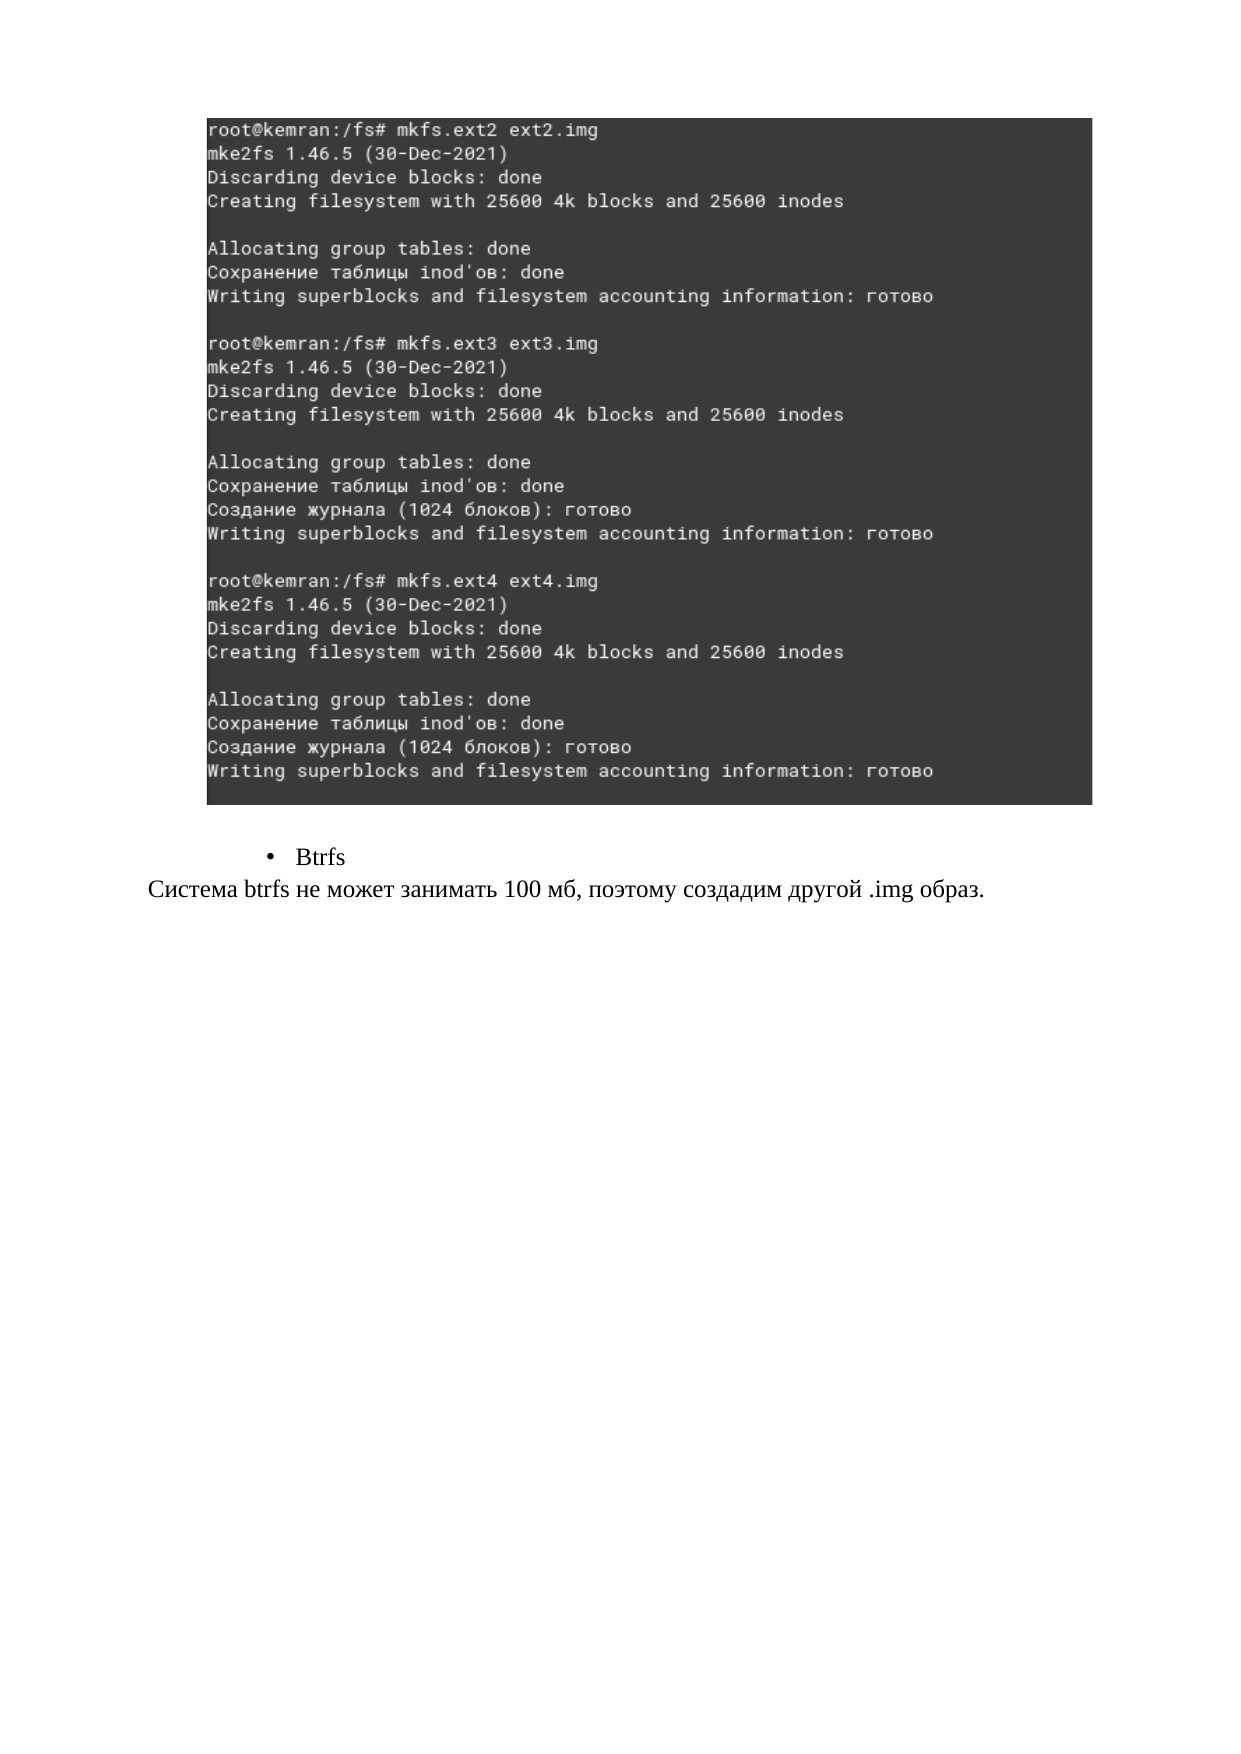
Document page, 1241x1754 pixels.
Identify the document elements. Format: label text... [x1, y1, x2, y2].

text Система btrfs не может занимать 100 мб, поэтому создадим другой .img образ. [148, 874, 1152, 903]
list Btrfs [266, 842, 1152, 870]
picture [206, 118, 1093, 805]
